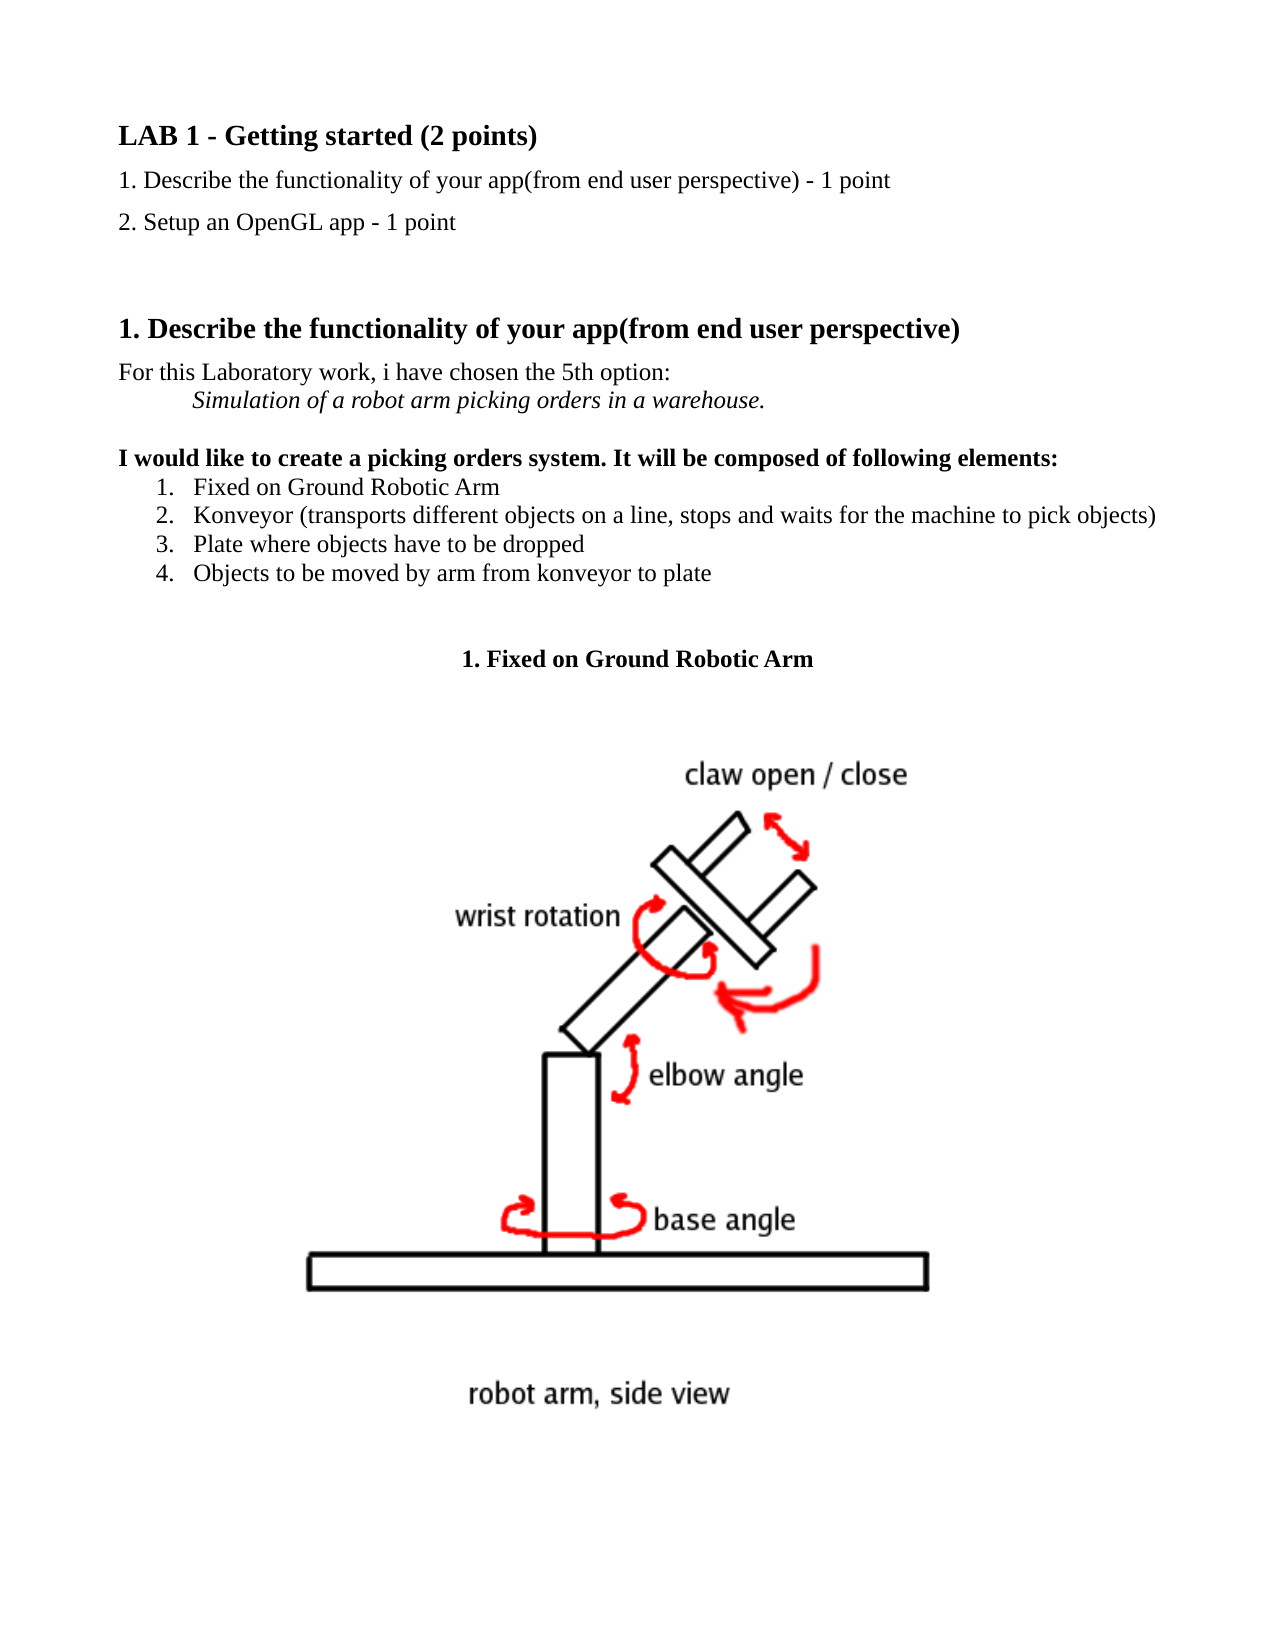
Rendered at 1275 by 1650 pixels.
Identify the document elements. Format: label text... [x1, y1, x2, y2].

text 1. Fixed on Ground Robotic Arm [118, 644, 1157, 673]
picture [118, 673, 1157, 1453]
text For this Laboratory work, i have chosen the 5th option: [118, 357, 1157, 386]
text LAB 1 - Getting started (2 points) [118, 118, 1157, 152]
list Objects to be moved by arm from konveyor to plate [156, 558, 1157, 587]
text 1. Describe the functionality of your app(from end user perspective) [118, 311, 1157, 344]
text Simulation of a robot arm picking orders in a warehouse. [118, 386, 1157, 414]
list Plate where objects have to be dropped [156, 529, 1157, 558]
text I would like to create a picking orders system. It will be composed of following elements: [118, 443, 1157, 472]
list Konveyor (transports different objects on a line, stops and waits for the machine to pick objects) [156, 501, 1157, 529]
text 1. Describe the functionality of your app(from end user perspective) - 1 point [118, 164, 1157, 194]
list Fixed on Ground Robotic Arm [156, 472, 1157, 501]
text 2. Setup an OpenGL app - 1 point [118, 206, 1157, 236]
